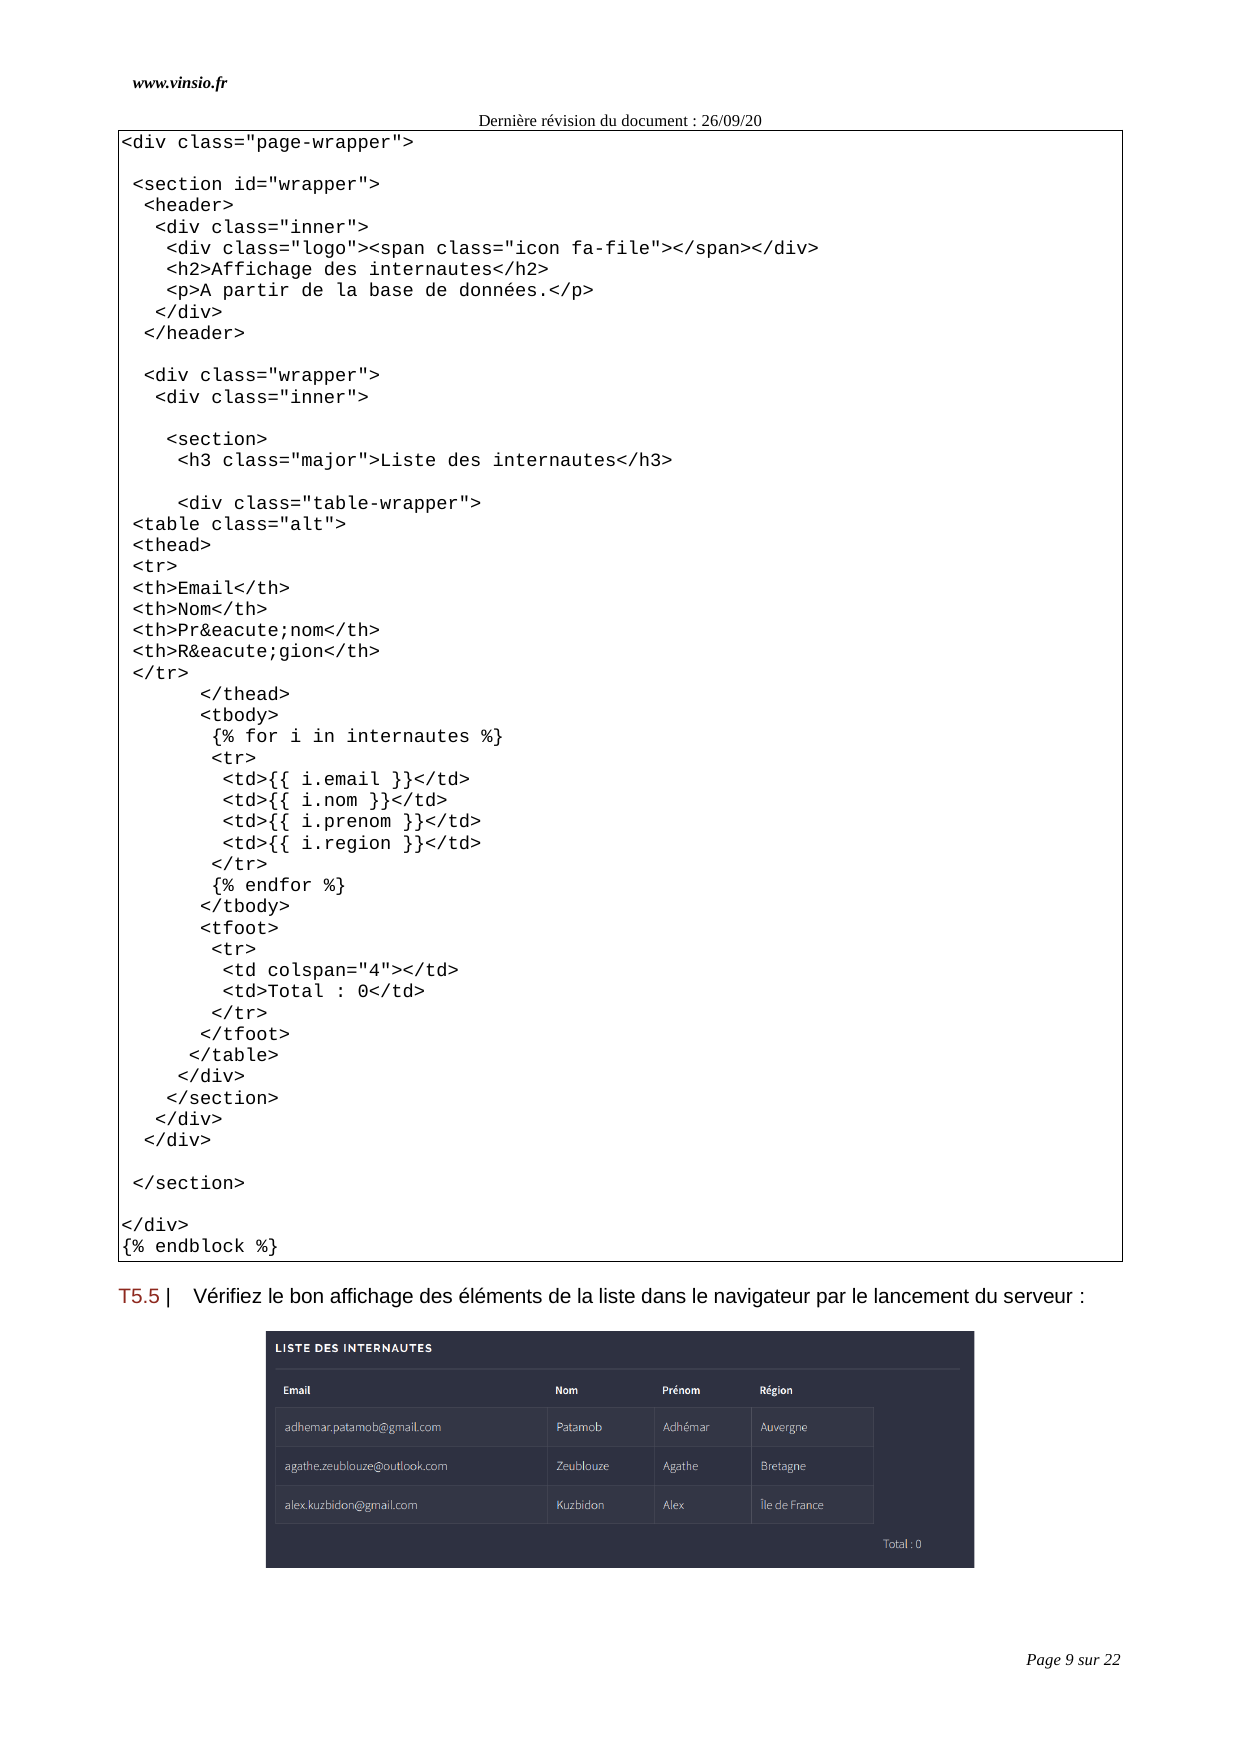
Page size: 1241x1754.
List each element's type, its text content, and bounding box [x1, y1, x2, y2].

text <div class="page-wrapper"> <section id="wrapper"> <header> <div class="inner"> <div class="logo"><span class="icon fa-file"></span></div> <h2>Affichage des internautes</h2> <p>A partir de la base de données.</p> </div> </header> <div class="wrapper"> <div class="inner"> <section> <h3 class="major">Liste des internautes</h3> [119, 131, 1122, 491]
text <div class="table-wrapper"> <table class="alt"> <thead> <tr> <th>Email</th> <th>Nom</th> <th>Pr&eacute;nom</th> <th>R&eacute;gion</th> </tr> </thead> <tbody> {% for i in internautes %} <tr> <td>{{ i.email }}</td> <td>{{ i.nom }}</td> <td>{{ i.prenom }}</td> <td>{{ i.region }}</td> </tr> {% endfor %} </tbody> <tfoot> <tr> <td colspan="4"></td> <td>Total : 0</td> </tr> </tfoot> </table> </div> </section> </div> </div> </section> </div> {% endblock %} [119, 491, 1122, 1261]
picture [265, 1331, 975, 1568]
text T5.5 | Vérifiez le bon affichage des éléments de la liste dans le navigateur par le lancement du serveur : [118, 1285, 1122, 1308]
